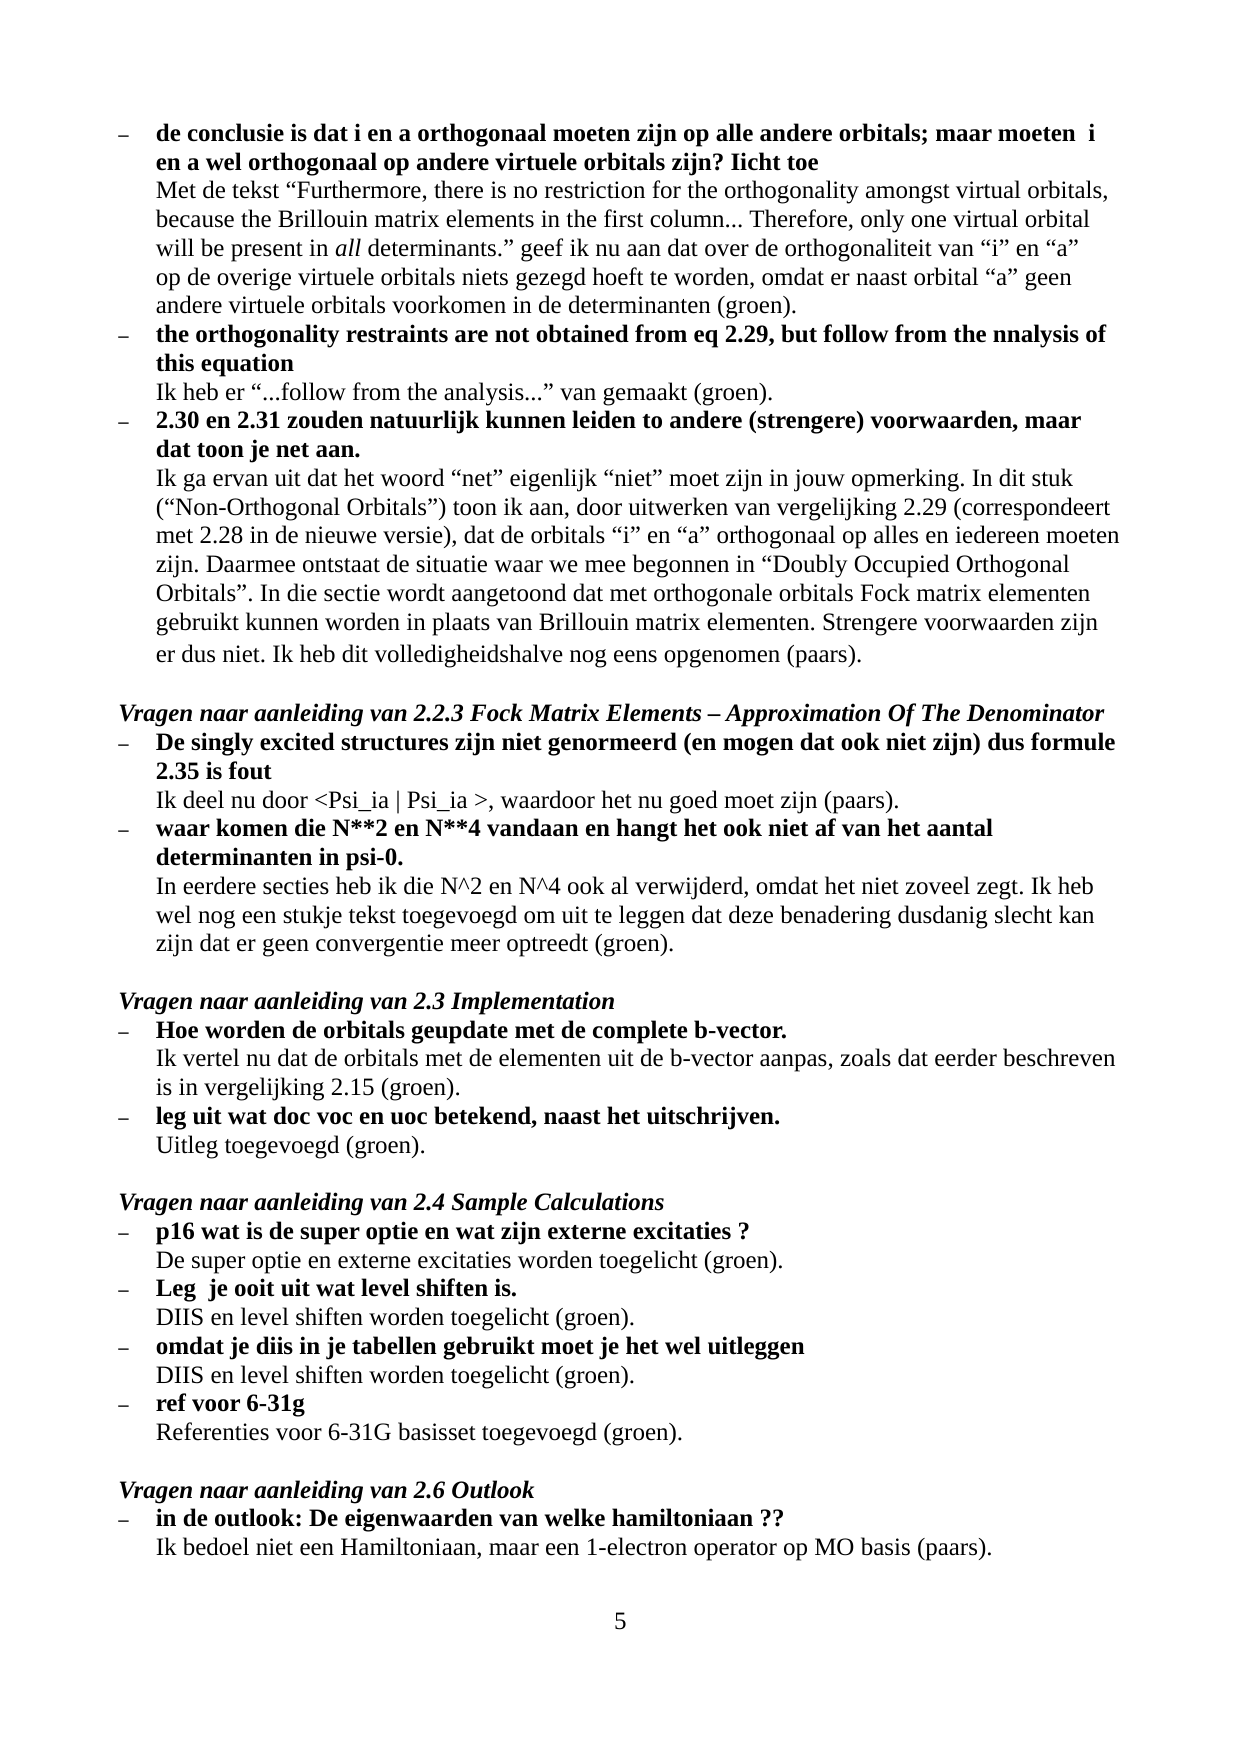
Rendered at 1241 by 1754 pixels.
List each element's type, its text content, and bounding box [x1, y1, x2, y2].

list De super optie en externe excitaties worden toegelicht (groen). [118, 1245, 1122, 1273]
list p16 wat is de super optie en wat zijn externe excitaties ? [118, 1216, 1122, 1245]
list Ik vertel nu dat de orbitals met de elementen uit de b-vector aanpas, zoals dat eerder beschreven is in vergelijking 2.15 (groen). [118, 1043, 1122, 1101]
list waar komen die N**2 en N**4 vandaan en hangt het ook niet af van het aantal determinanten in psi-0. [118, 813, 1122, 871]
text Vragen naar aanleiding van 2.6 Outlook [118, 1475, 1122, 1503]
list de conclusie is dat i en a orthogonaal moeten zijn op alle andere orbitals; maar moeten i en a wel orthogonaal op andere virtuele orbitals zijn? Iicht toe [118, 118, 1122, 176]
text Vragen naar aanleiding van 2.3 Implementation [118, 986, 1122, 1015]
list Ik ga ervan uit dat het woord “net” eigenlijk “niet” moet zijn in jouw opmerking. In dit stuk (“Non-Orthogonal Orbitals”) toon ik aan, door uitwerken van vergelijking 2.29 (correspondeert met 2.28 in de nieuwe versie), dat de orbitals “i” en “a” orthogonaal op alles en iedereen moeten zijn. Daarmee ontstaat de situatie waar we mee begonnen in “Doubly Occupied Orthogonal Orbitals”. In die sectie wordt aangetoond dat met orthogonale orbitals Fock matrix elementen gebruikt kunnen worden in plaats van Brillouin matrix elementen. Strengere voorwaarden zijn er dus niet. Ik heb dit volledigheidshalve nog eens opgenomen (paars). [118, 463, 1122, 670]
list Hoe worden de orbitals geupdate met de complete b-vector. [118, 1015, 1122, 1043]
list DIIS en level shiften worden toegelicht (groen). [118, 1302, 1122, 1331]
list Ik deel nu door <Psi_ia | Psi_ia >, waardoor het nu goed moet zijn (paars). [118, 785, 1122, 813]
list ref voor 6-31g [118, 1388, 1122, 1417]
list Leg je ooit uit wat level shiften is. [118, 1273, 1122, 1302]
list in de outlook: De eigenwaarden van welke hamiltoniaan ?? [118, 1503, 1122, 1532]
list leg uit wat doc voc en uoc betekend, naast het uitschrijven. [118, 1101, 1122, 1130]
list Uitleg toegevoegd (groen). [118, 1130, 1122, 1158]
text Vragen naar aanleiding van 2.4 Sample Calculations [118, 1187, 1122, 1216]
list Met de tekst “Furthermore, there is no restriction for the orthogonality amongst virtual orbitals, because the Brillouin matrix elements in the first column... Therefore, only one virtual orbital will be present in all determinants.” geef ik nu aan dat over de orthogonaliteit van “i” en “a” op de overige virtuele orbitals niets gezegd hoeft te worden, omdat er naast orbital “a” geen andere virtuele orbitals voorkomen in de determinanten (groen). [118, 176, 1122, 319]
list omdat je diis in je tabellen gebruikt moet je het wel uitleggen [118, 1331, 1122, 1360]
list Referenties voor 6-31G basisset toegevoegd (groen). [118, 1417, 1122, 1446]
list In eerdere secties heb ik die N^2 en N^4 ook al verwijderd, omdat het niet zoveel zegt. Ik heb wel nog een stukje tekst toegevoegd om uit te leggen dat deze benadering dusdanig slecht kan zijn dat er geen convergentie meer optreedt (groen). [118, 871, 1122, 957]
list Ik heb er “...follow from the analysis...” van gemaakt (groen). [118, 377, 1122, 406]
text Vragen naar aanleiding van 2.2.3 Fock Matrix Elements – Approximation Of The Denominator [118, 698, 1122, 727]
list the orthogonality restraints are not obtained from eq 2.29, but follow from the nnalysis of this equation [118, 319, 1122, 377]
list 2.30 en 2.31 zouden natuurlijk kunnen leiden to andere (strengere) voorwaarden, maar dat toon je net aan. [118, 406, 1122, 463]
list DIIS en level shiften worden toegelicht (groen). [118, 1360, 1122, 1388]
list Ik bedoel niet een Hamiltoniaan, maar een 1-electron operator op MO basis (paars). [118, 1532, 1122, 1561]
list De singly excited structures zijn niet genormeerd (en mogen dat ook niet zijn) dus formule 2.35 is fout [118, 727, 1122, 785]
